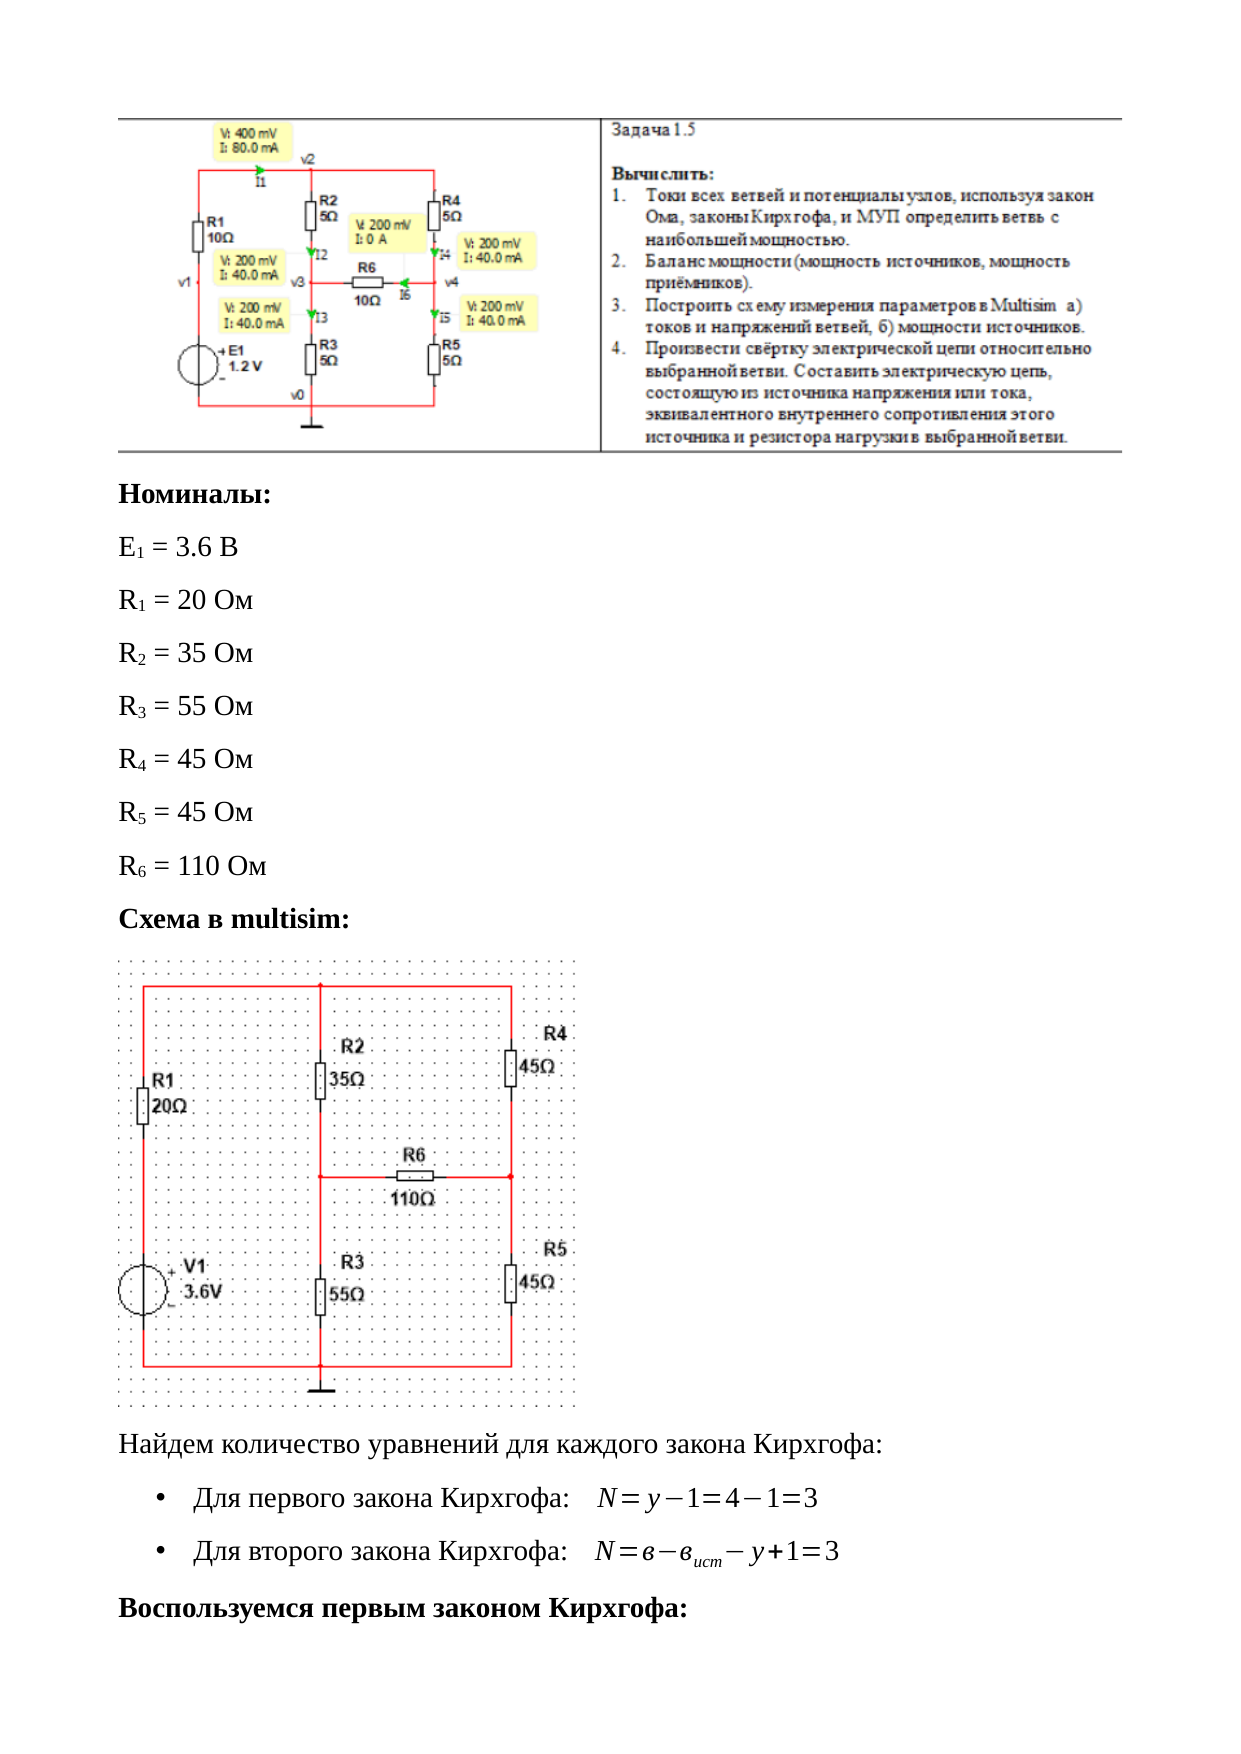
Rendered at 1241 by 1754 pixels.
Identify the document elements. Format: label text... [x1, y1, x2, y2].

text R3 = 55 Ом [118, 688, 1122, 722]
list Для первого закона Кирхгофа: [156, 1480, 1122, 1513]
text R1 = 20 Ом [118, 582, 1122, 616]
text R4 = 45 Ом [118, 741, 1122, 775]
text R2 = 35 Ом [118, 635, 1122, 669]
text Воспользуемся первым законом Кирхгофа: [118, 1590, 1122, 1624]
text R6 = 110 Ом [118, 848, 1122, 881]
picture [118, 953, 586, 1407]
text R5 = 45 Ом [118, 794, 1122, 828]
text Найдем количество уравнений для каждого закона Кирхгофа: [118, 1427, 1122, 1460]
text Схема в multisim: [118, 901, 1122, 934]
picture [118, 118, 1123, 457]
text E1 = 3.6 В [118, 529, 1122, 562]
list Для второго закона Кирхгофа: [156, 1533, 1122, 1571]
text Номиналы: [118, 476, 1122, 509]
